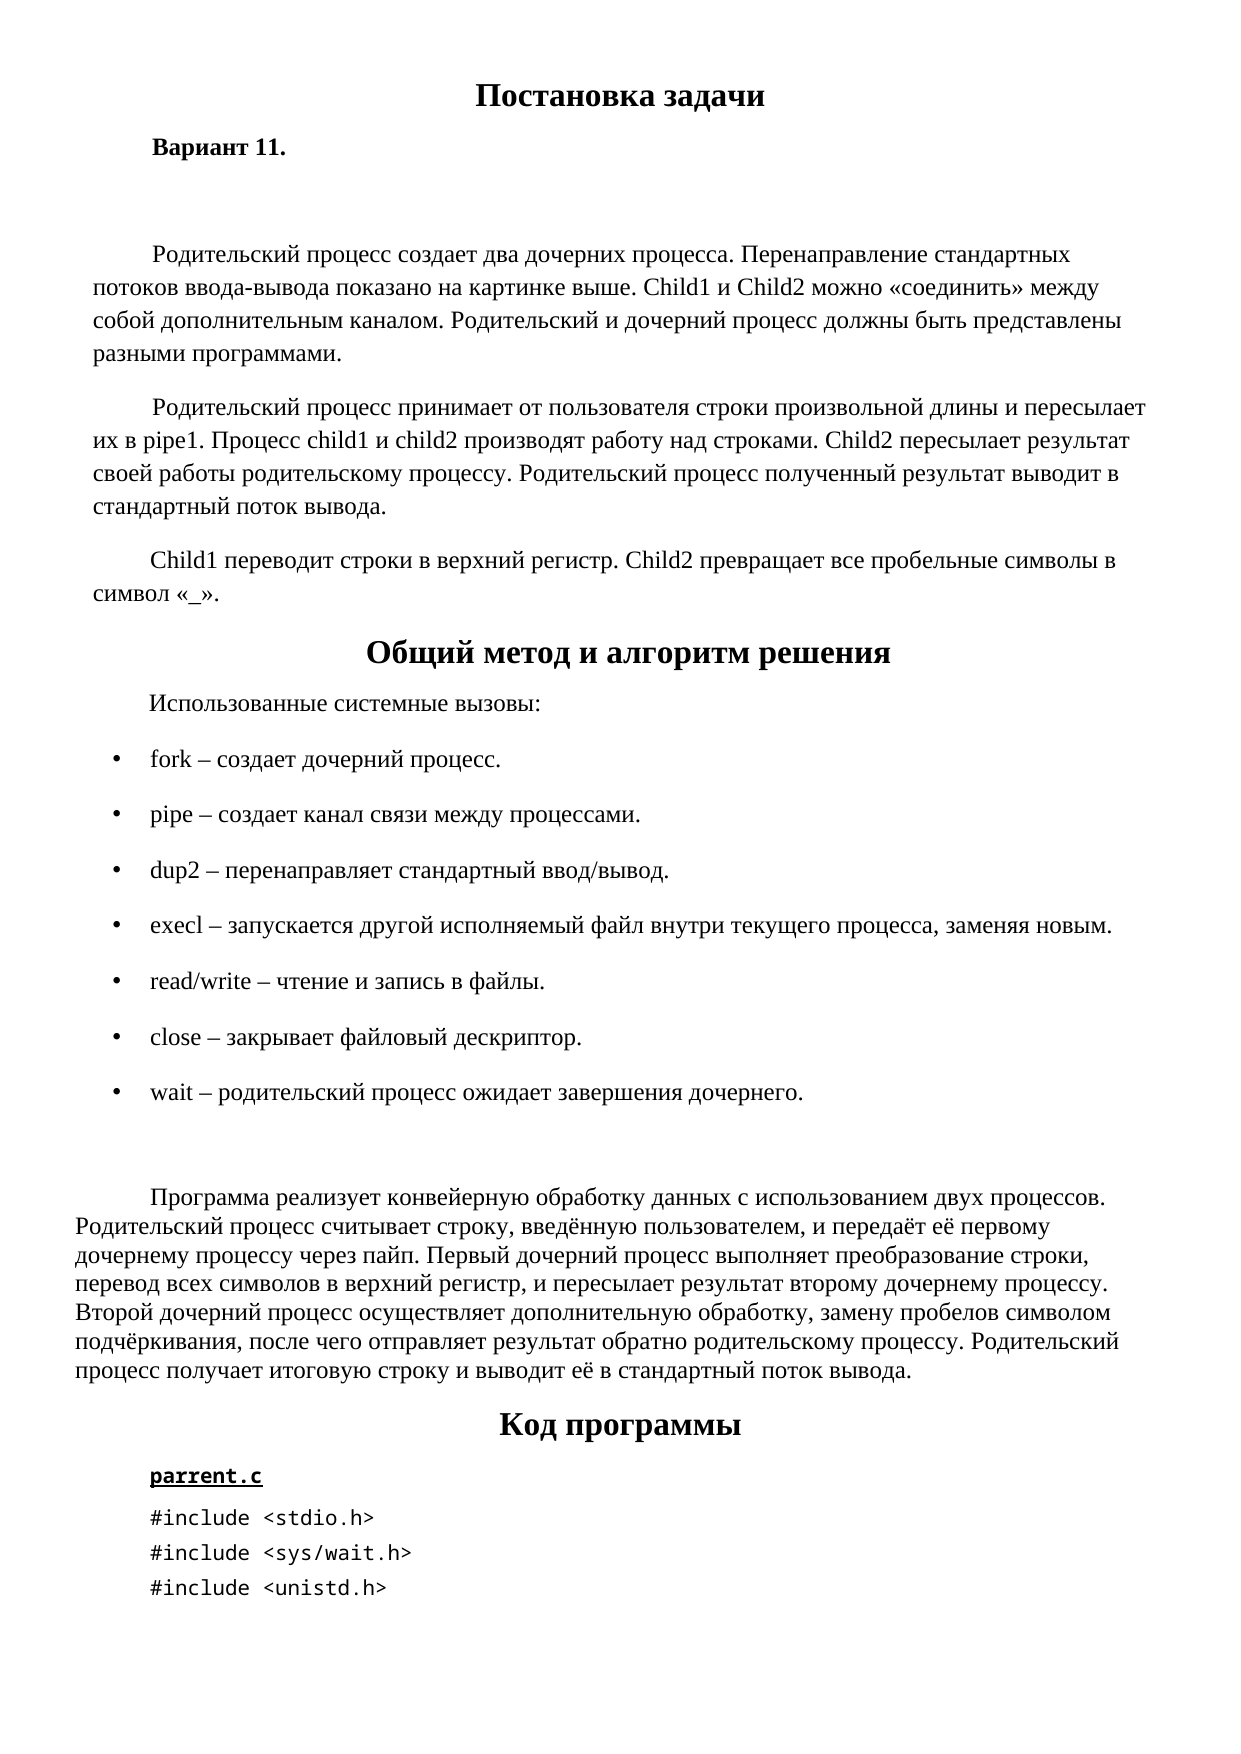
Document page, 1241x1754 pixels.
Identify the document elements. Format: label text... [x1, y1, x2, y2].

text Постановка задачи [93, 75, 1147, 113]
list close – закрывает файловый дескриптор. [112, 1022, 1165, 1050]
text Код программы [93, 1404, 1147, 1443]
text #include <sys/wait.h> [150, 1549, 292, 1563]
text Программа реализует конвейерную обработку данных с использованием двух процессов. Родительский процесс считывает строку, введённую пользователем, и передаёт её первому дочернему процессу через пайп. Первый дочерний процесс выполняет преобразование строки, перевод всех символов в верхний регистр, и пересылает результат второму дочернему процессу. Второй дочерний процесс осуществляет дополнительную обработку, замену пробелов символом подчёркивания, после чего отправляет результат обратно родительскому процессу. Родительский процесс получает итоговую строку и выводит её в стандартный поток вывода. [75, 1182, 1147, 1383]
text #include <unistd.h> [150, 1584, 1165, 1598]
list execl – запускается другой исполняемый файл внутри текущего процесса, заменяя новым. [112, 911, 1165, 939]
text Общий метод и алгоритм решения [93, 632, 1147, 670]
text Использованные системные вызовы: [75, 688, 1147, 717]
list wait – родительский процесс ожидает завершения дочернего. [112, 1077, 1165, 1106]
text Вариант 11. [93, 132, 1147, 160]
list read/write – чтение и запись в файлы. [112, 966, 1165, 995]
text #include <stdio.h> [150, 1514, 1165, 1528]
text Child1 переводит строки в верхний регистр. Child2 превращает все пробельные символы в символ «_». [93, 545, 1147, 607]
text #include <sys/wait.h> [293, 1549, 1165, 1563]
list dup2 – перенаправляет стандартный ввод/вывод. [112, 855, 1165, 884]
list fork – создает дочерний процесс. [112, 744, 1165, 773]
text parrent.c [150, 1461, 1147, 1489]
list pipe – создает канал связи между процессами. [112, 799, 1165, 828]
text Родительский процесс принимает от пользователя строки произвольной длины и пересылает их в pipe1. Процесс child1 и child2 производят работу над строками. Child2 пересылает результат своей работы родительскому процессу. Родительский процесс полученный результат выводит в стандартный поток вывода. [93, 392, 1147, 520]
text Родительский процесс создает два дочерних процесса. Перенаправление стандартных потоков ввода-вывода показано на картинке выше. Child1 и Child2 можно «соединить» между собой дополнительным каналом. Родительский и дочерний процесс должны быть представлены разными программами. [93, 239, 1147, 367]
